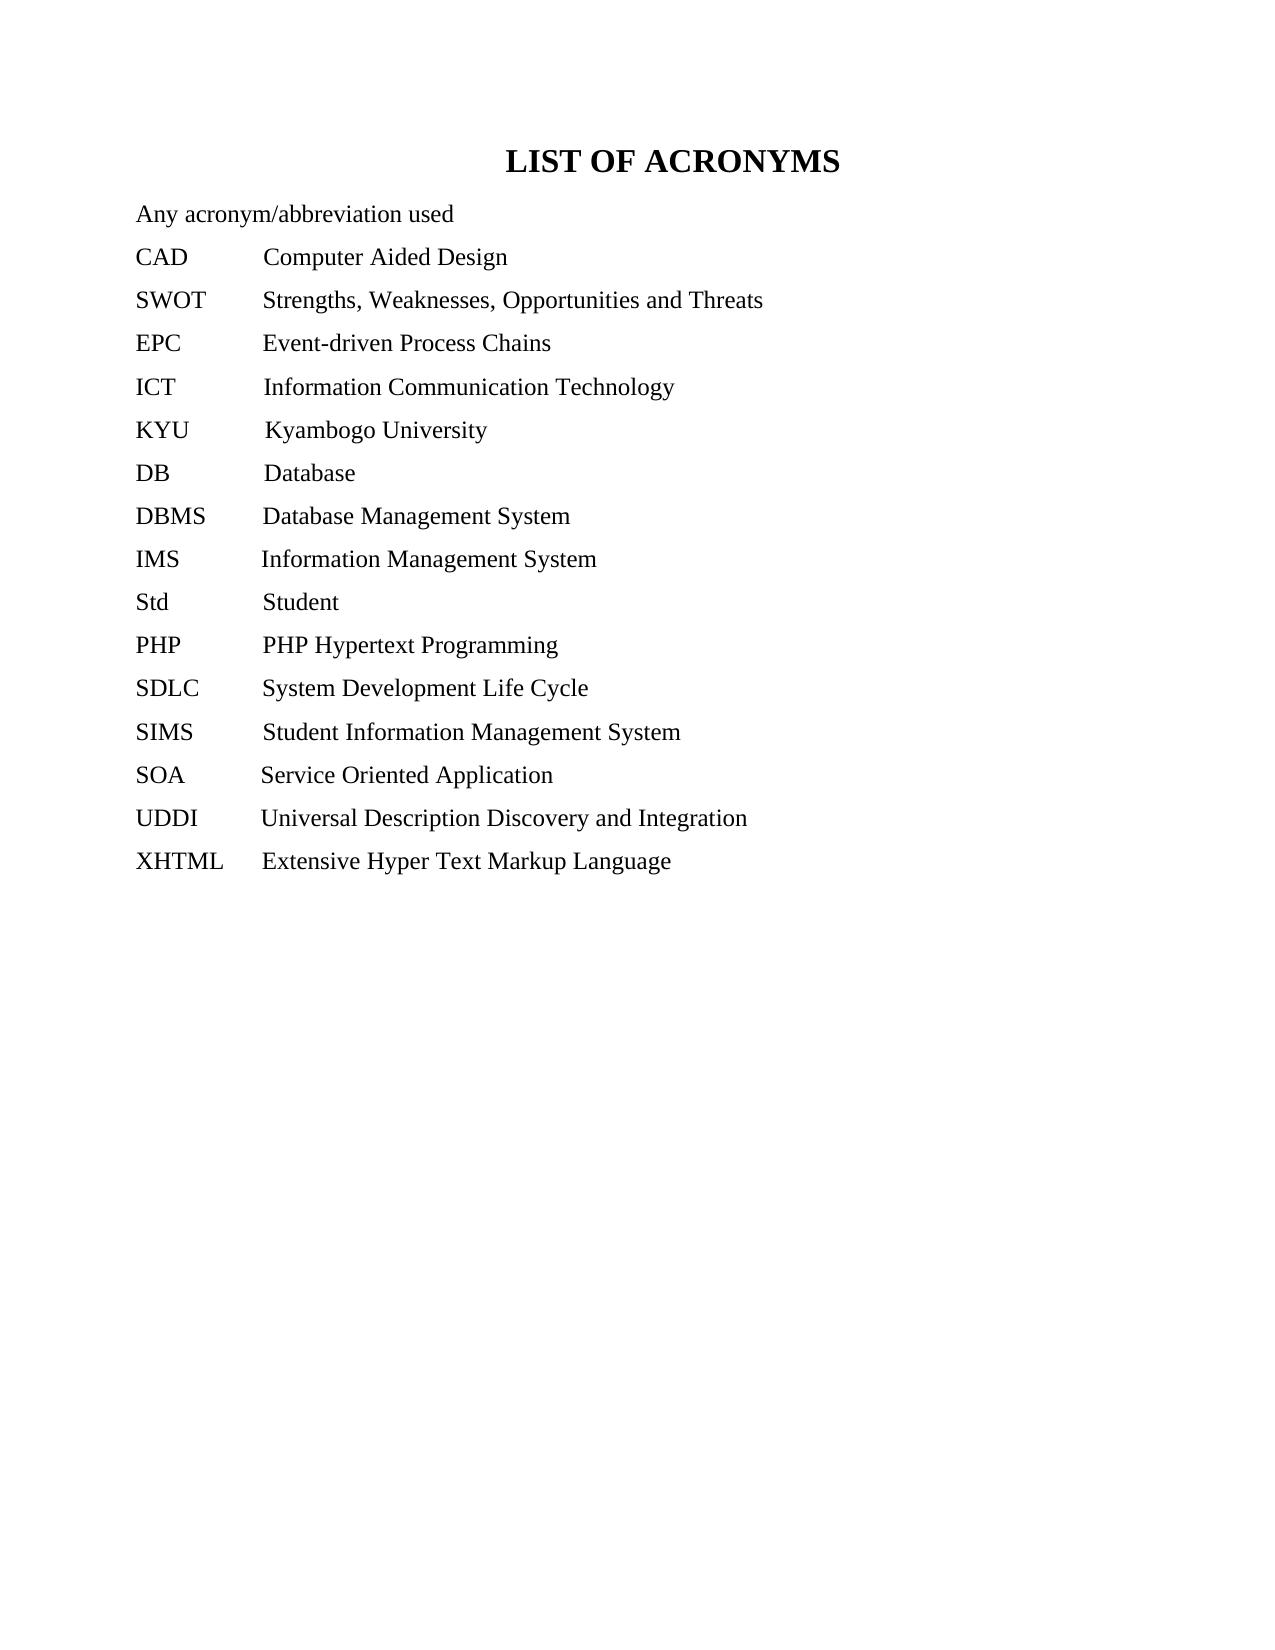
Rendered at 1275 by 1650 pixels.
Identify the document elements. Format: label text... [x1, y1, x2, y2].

text SIMS Student Information Management System [135, 717, 1210, 745]
text EPC Event-driven Process Chains [135, 328, 1210, 357]
text Any acronym/abbreviation used [135, 199, 1210, 228]
text SDLC System Development Life Cycle [135, 673, 1210, 702]
subtitle LIST OF ACRONYMS [135, 142, 1210, 180]
text SWOT Strengths, Weaknesses, Opportunities and Threats [135, 285, 1210, 314]
text UDDI Universal Description Discovery and Integration [135, 803, 1210, 832]
text PHP PHP Hypertext Programming [135, 630, 1210, 659]
text DB Database [135, 458, 1210, 487]
text IMS Information Management System [135, 544, 1210, 573]
text Std Student [135, 587, 1210, 616]
text KYU Kyambogo University [135, 415, 1210, 443]
text DBMS Database Management System [135, 501, 1210, 530]
text ICT Information Communication Technology [135, 372, 1210, 400]
text CAD Computer Aided Design [135, 242, 1210, 271]
text XHTML Extensive Hyper Text Markup Language [135, 846, 1210, 875]
text SOA Service Oriented Application [135, 760, 1210, 788]
